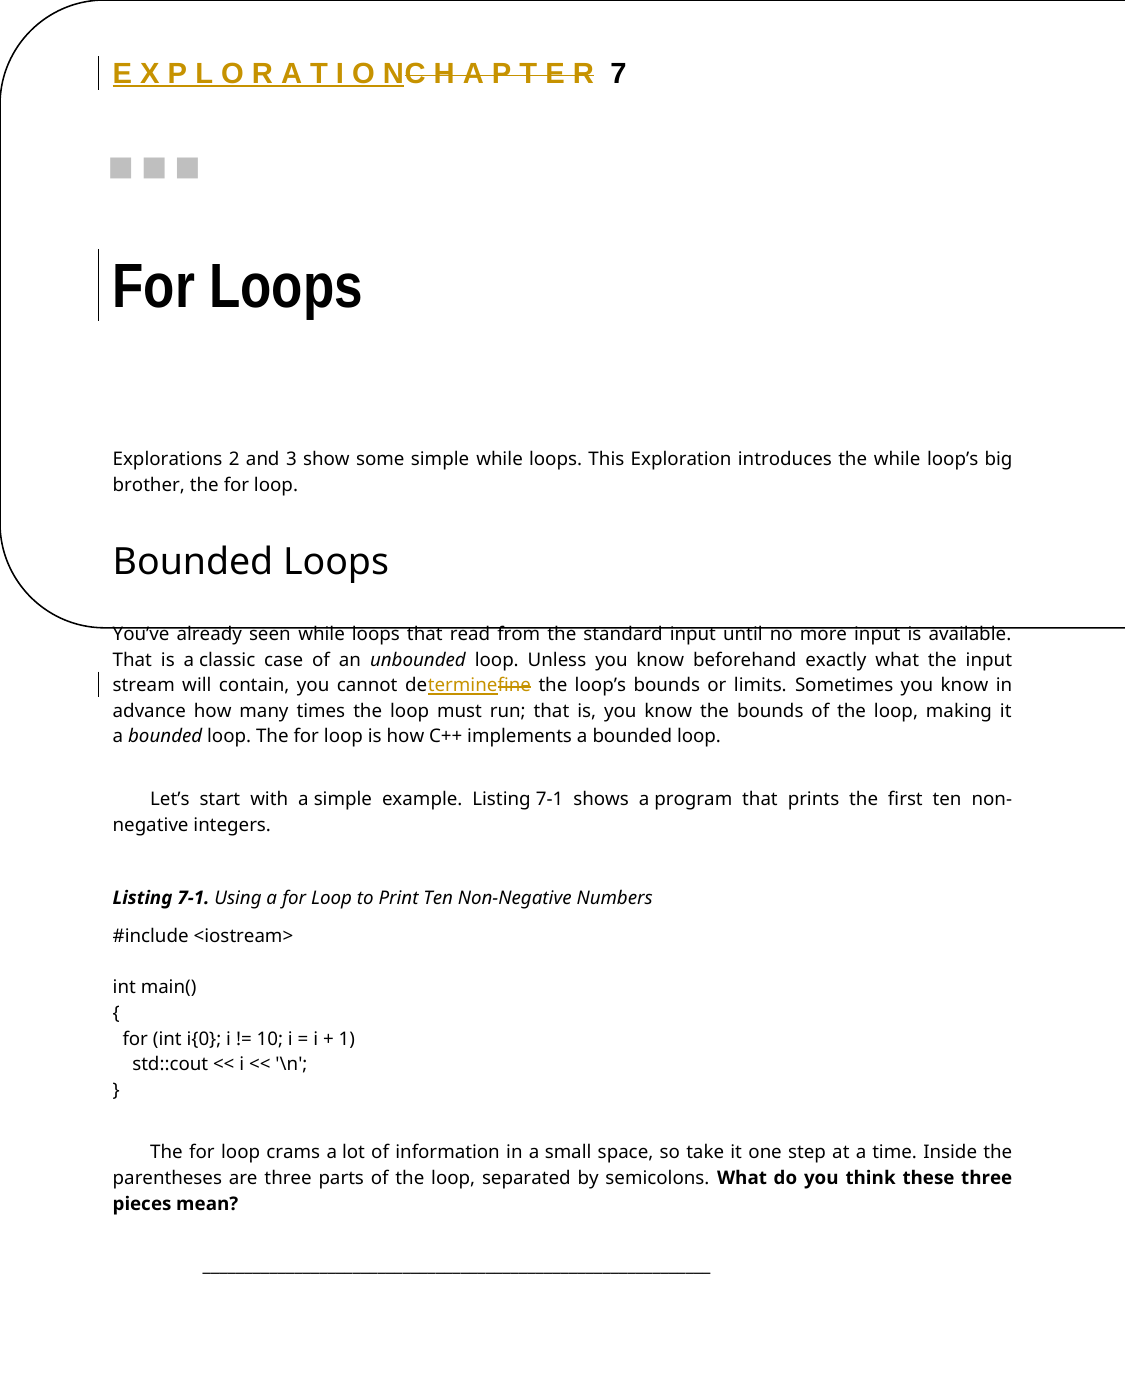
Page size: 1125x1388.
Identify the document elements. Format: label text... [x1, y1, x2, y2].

text The for loop crams a lot of information in a small space, so take it one step at a time. Inside the parentheses are three parts of the loop, separated by semicolons. What do you think these three pieces mean? [112, 1139, 1012, 1215]
text Listing 7‑1. Using a for Loop to Print Ten Non-Negative Numbers [112, 885, 1012, 910]
subtitle Bounded Loops [112, 534, 1012, 585]
list _____________________________________________________________ [202, 1251, 1012, 1276]
text #include <iostream> [112, 923, 1012, 948]
text std::cout << i << '\n'; [112, 1050, 1012, 1076]
text int main() [112, 974, 1012, 999]
text } [112, 1076, 1012, 1101]
text Let’s start with a simple example. Listing 7‑1 shows a program that prints the first ten non-negative integers. [112, 786, 1012, 837]
text Explorations 2 and 3 show some simple while loops. This Exploration introduces the while loop’s big brother, the for loop. [112, 446, 1012, 497]
title For Loops [112, 249, 1012, 321]
text for (int i{0}; i != 10; i = i + 1) [112, 1025, 1012, 1050]
text You’ve already seen while loops that read from the standard input until no more input is available. That is a classic case of an unbounded loop. Unless you know beforehand exactly what the input stream will contain, you cannot determine the loop’s bounds or limits. Sometimes you know in advance how many times the loop must run; that is, you know the bounds of the loop, making it a bounded loop. The for loop is how C++ implements a bounded loop. [112, 629, 1012, 748]
text { [112, 999, 1012, 1025]
